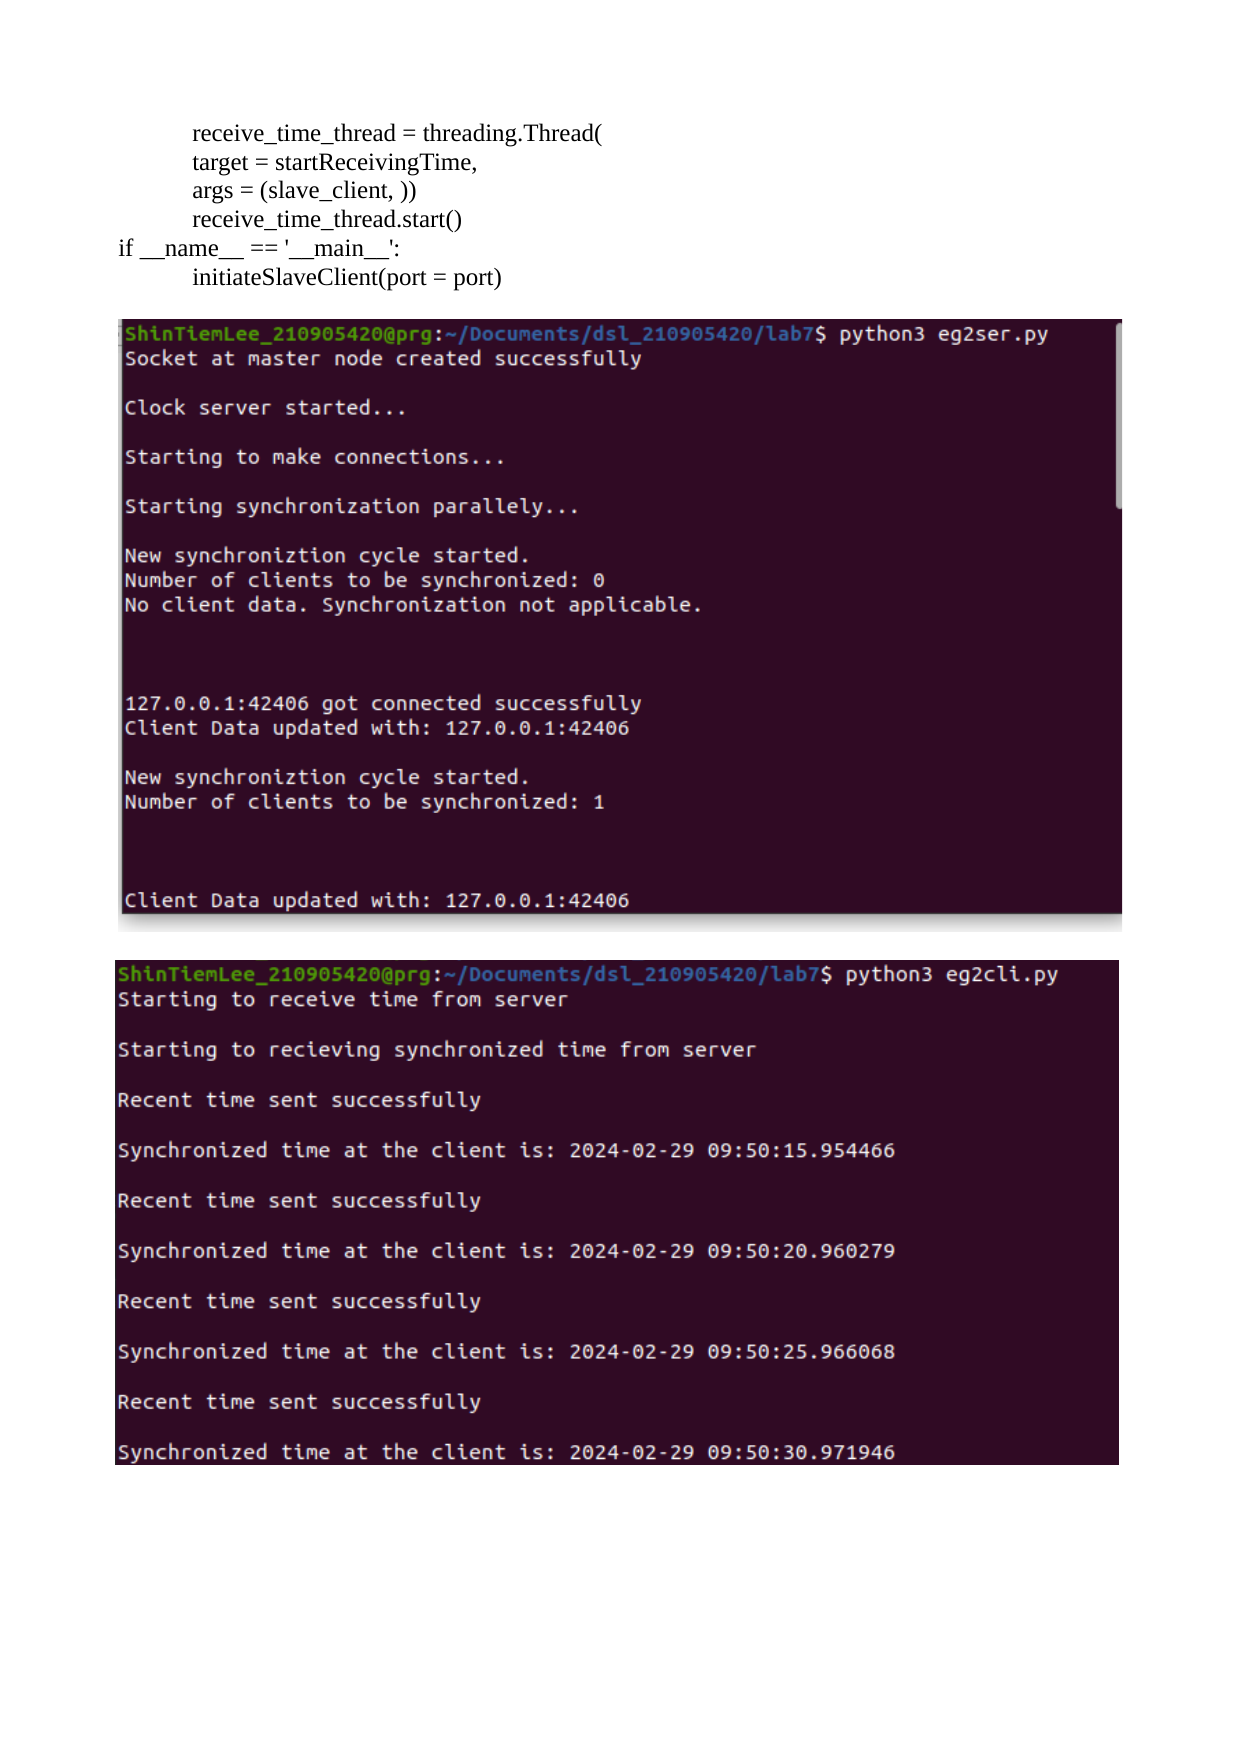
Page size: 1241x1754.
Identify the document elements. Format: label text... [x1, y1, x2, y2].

text receive_time_thread = threading.Thread( [118, 118, 1122, 147]
text initiateSlaveClient(port = port) [118, 262, 1122, 291]
text if __name__ == '__main__': [118, 233, 1122, 262]
picture [115, 960, 1119, 1465]
text receive_time_thread.start() [118, 204, 1122, 233]
text args = (slave_client, )) [118, 176, 1122, 204]
picture [118, 319, 1123, 932]
text target = startReceivingTime, [118, 147, 1122, 176]
